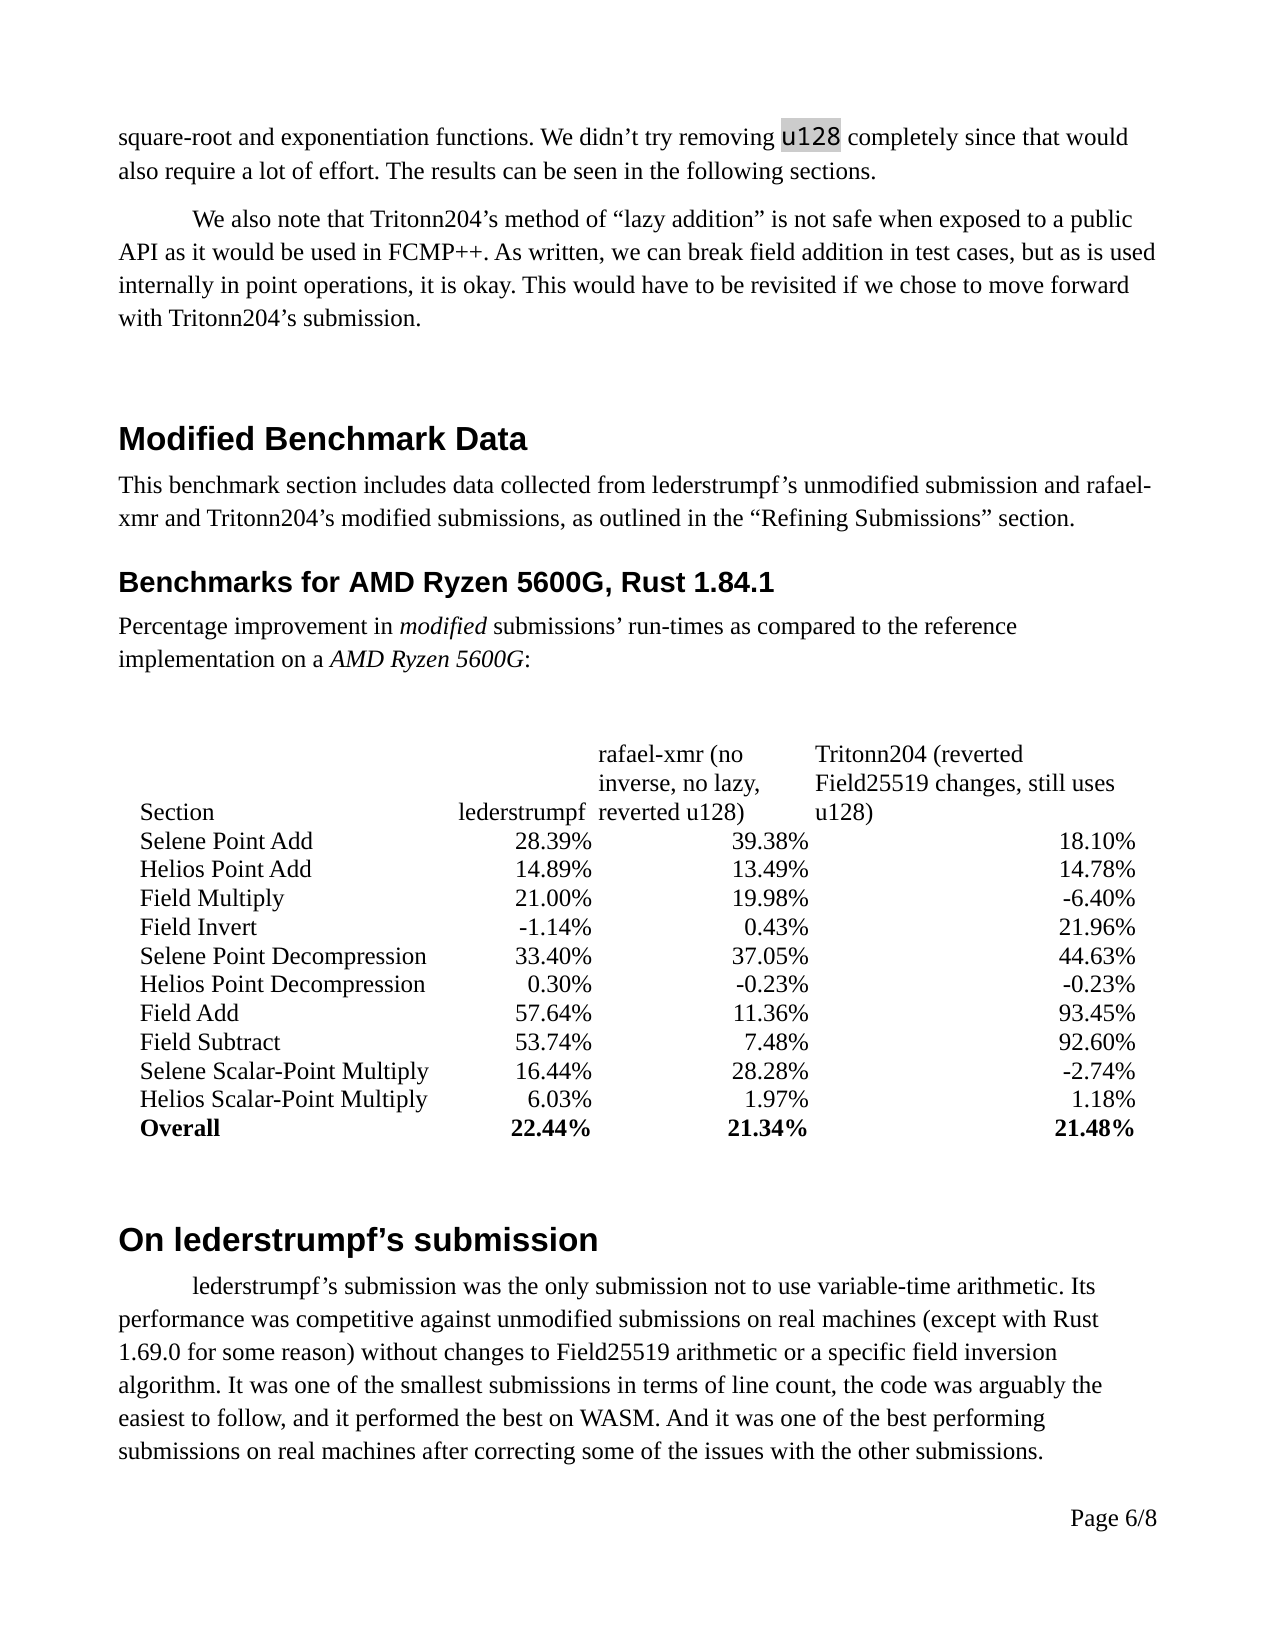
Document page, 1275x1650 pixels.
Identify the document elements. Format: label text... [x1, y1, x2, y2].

table_cell Selene Point Add [136, 826, 455, 854]
table_cell -0.23% [595, 970, 812, 998]
table_cell Selene Scalar-Point Multiply [136, 1056, 455, 1084]
table_cell 21.34% [595, 1113, 812, 1142]
table_cell 13.49% [595, 855, 812, 883]
table_header Tritonn204 (reverted Field25519 changes, still uses u128) [812, 740, 1138, 826]
text Percentage improvement in modified submissions’ run-times as compared to the reference implementation on a AMD Ryzen 5600G: [118, 611, 1157, 673]
table_cell 53.74% [455, 1027, 595, 1056]
table_cell Helios Point Add [136, 855, 455, 883]
table_cell Helios Point Decompression [136, 970, 455, 998]
table_cell Field Invert [136, 912, 455, 941]
subtitle Modified Benchmark Data [118, 419, 1157, 458]
table_cell 21.00% [455, 883, 595, 912]
table_cell 44.63% [812, 941, 1138, 969]
text lederstrumpf’s submission was the only submission not to use variable-time arithmetic. Its performance was competitive against unmodified submissions on real machines (except with Rust 1.69.0 for some reason) without changes to Field25519 arithmetic or a specific field inversion algorithm. It was one of the smallest submissions in terms of line count, the code was arguably the easiest to follow, and it performed the best on WASM. And it was one of the best performing submissions on real machines after correcting some of the issues with the other submissions. [118, 1271, 1157, 1465]
table_header lederstrumpf [455, 740, 595, 826]
table_cell Helios Scalar-Point Multiply [136, 1085, 455, 1113]
text This benchmark section includes data collected from lederstrumpf’s unmodified submission and rafael-xmr and Tritonn204’s modified submissions, as outlined in the “Refining Submissions” section. [118, 470, 1157, 532]
table_cell -6.40% [812, 883, 1138, 912]
table_cell Field Multiply [136, 883, 455, 912]
table_cell 0.30% [455, 970, 595, 998]
table_cell 16.44% [455, 1056, 595, 1084]
table_cell 1.18% [812, 1085, 1138, 1113]
table_cell 92.60% [812, 1027, 1138, 1056]
table_cell 14.89% [455, 855, 595, 883]
table_cell 7.48% [595, 1027, 812, 1056]
table_cell 28.39% [455, 826, 595, 854]
table_cell Overall [136, 1113, 455, 1142]
table_cell Field Add [136, 998, 455, 1027]
table_cell 21.48% [812, 1113, 1138, 1142]
table_cell 14.78% [812, 855, 1138, 883]
table_cell Field Subtract [136, 1027, 455, 1056]
table_cell -1.14% [455, 912, 595, 941]
table_cell Selene Point Decompression [136, 941, 455, 969]
subtitle On lederstrumpf’s submission [118, 1220, 1157, 1259]
table_cell 11.36% [595, 998, 812, 1027]
table_cell -2.74% [812, 1056, 1138, 1084]
table_cell 19.98% [595, 883, 812, 912]
table_cell 1.97% [595, 1085, 812, 1113]
table_cell 0.43% [595, 912, 812, 941]
table_header Section [136, 740, 455, 826]
text square-root and exponentiation functions. We didn’t try removing u128 completely since that would also require a lot of effort. The results can be seen in the following sections. [118, 118, 1157, 185]
table_cell 22.44% [455, 1113, 595, 1142]
table_cell 39.38% [595, 826, 812, 854]
table_cell 33.40% [455, 941, 595, 969]
table_cell 21.96% [812, 912, 1138, 941]
table_header rafael-xmr (no inverse, no lazy, reverted u128) [595, 740, 812, 826]
table_cell 57.64% [455, 998, 595, 1027]
table_cell 37.05% [595, 941, 812, 969]
text We also note that Tritonn204’s method of “lazy addition” is not safe when exposed to a public API as it would be used in FCMP++. As written, we can break field addition in test cases, but as is used internally in point operations, it is okay. This would have to be revisited if we chose to move forward with Tritonn204’s submission. [118, 204, 1157, 332]
table_cell 28.28% [595, 1056, 812, 1084]
table_cell 18.10% [812, 826, 1138, 854]
table_cell 93.45% [812, 998, 1138, 1027]
table_cell -0.23% [812, 970, 1138, 998]
subtitle Benchmarks for AMD Ryzen 5600G, Rust 1.84.1 [118, 565, 1157, 599]
table_cell 6.03% [455, 1085, 595, 1113]
